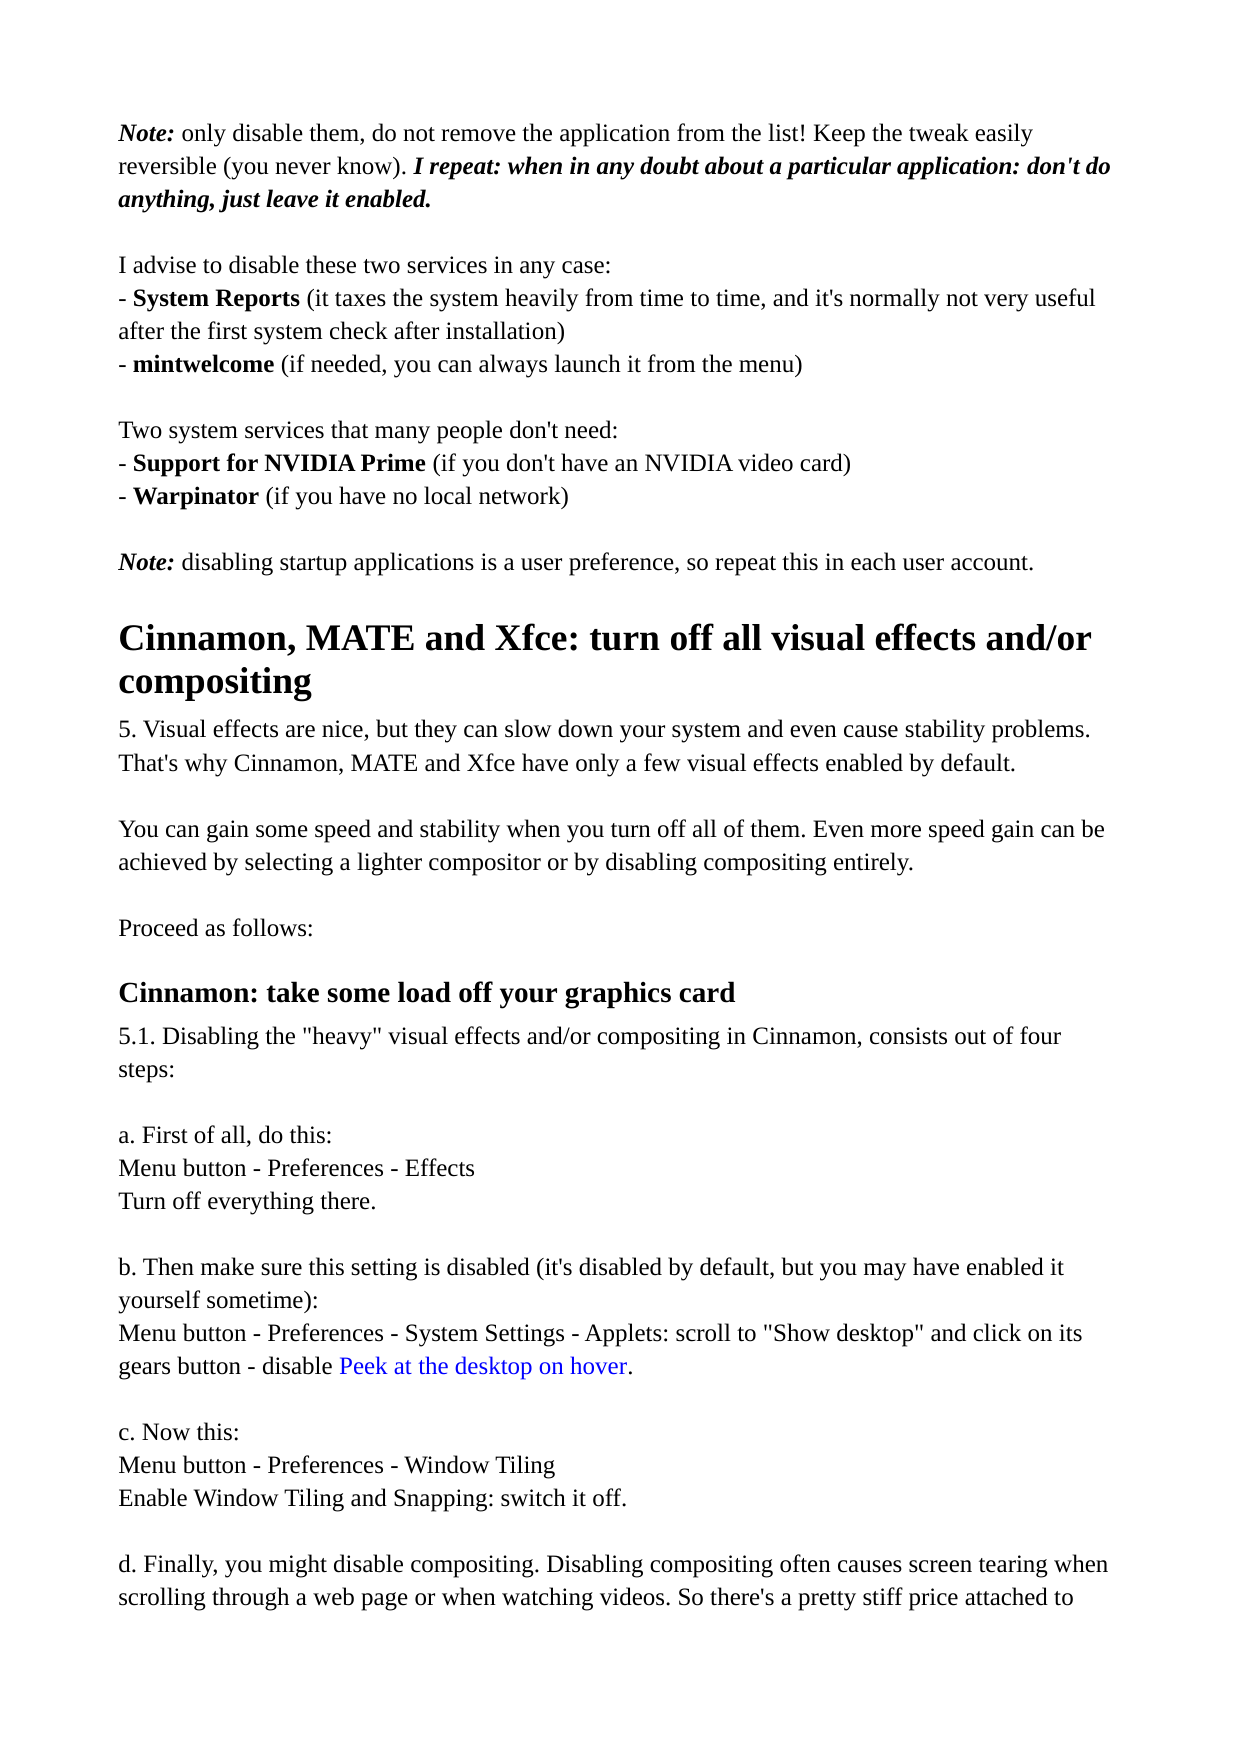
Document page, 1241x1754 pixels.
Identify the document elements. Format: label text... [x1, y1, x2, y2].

text 5.1. Disabling the "heavy" visual effects and/or compositing in Cinnamon, consists out of four steps: a. First of all, do this: Menu button - Preferences - Effects Turn off everything there. b. Then make sure this setting is disabled (it's disabled by default, but you may have enabled it yourself sometime): Menu button - Preferences - System Settings - Applets: scroll to "Show desktop" and click on its gears button - disable Peek at the desktop on hover. c. Now this: Menu button - Preferences - Window Tiling Enable Window Tiling and Snapping: switch it off. d. Finally, you might disable compositing. Disabling compositing often causes screen tearing when scrolling through a web page or when watching videos. So there's a pretty stiff price attached to [118, 1021, 1122, 1611]
subtitle Cinnamon, MATE and Xfce: turn off all visual effects and/or compositing [118, 616, 1122, 702]
text 5. Visual effects are nice, but they can slow down your system and even cause stability problems. That's why Cinnamon, MATE and Xfce have only a few visual effects enabled by default. You can gain some speed and stability when you turn off all of them. Even more speed gain can be achieved by selecting a lighter compositor or by disabling compositing entirely. Proceed as follows: [118, 714, 1122, 941]
subtitle Cinnamon: take some load off your graphics card [118, 975, 1122, 1008]
text Note: only disable them, do not remove the application from the list! Keep the tweak easily reversible (you never know). I repeat: when in any doubt about a particular application: don't do anything, just leave it enabled. I advise to disable these two services in any case: - System Reports (it taxes the system heavily from time to time, and it's normally not very useful after the first system check after installation) - mintwelcome (if needed, you can always launch it from the menu) Two system services that many people don't need: - Support for NVIDIA Prime (if you don't have an NVIDIA video card) - Warpinator (if you have no local network) Note: disabling startup applications is a user preference, so repeat this in each user account. [118, 118, 1122, 576]
